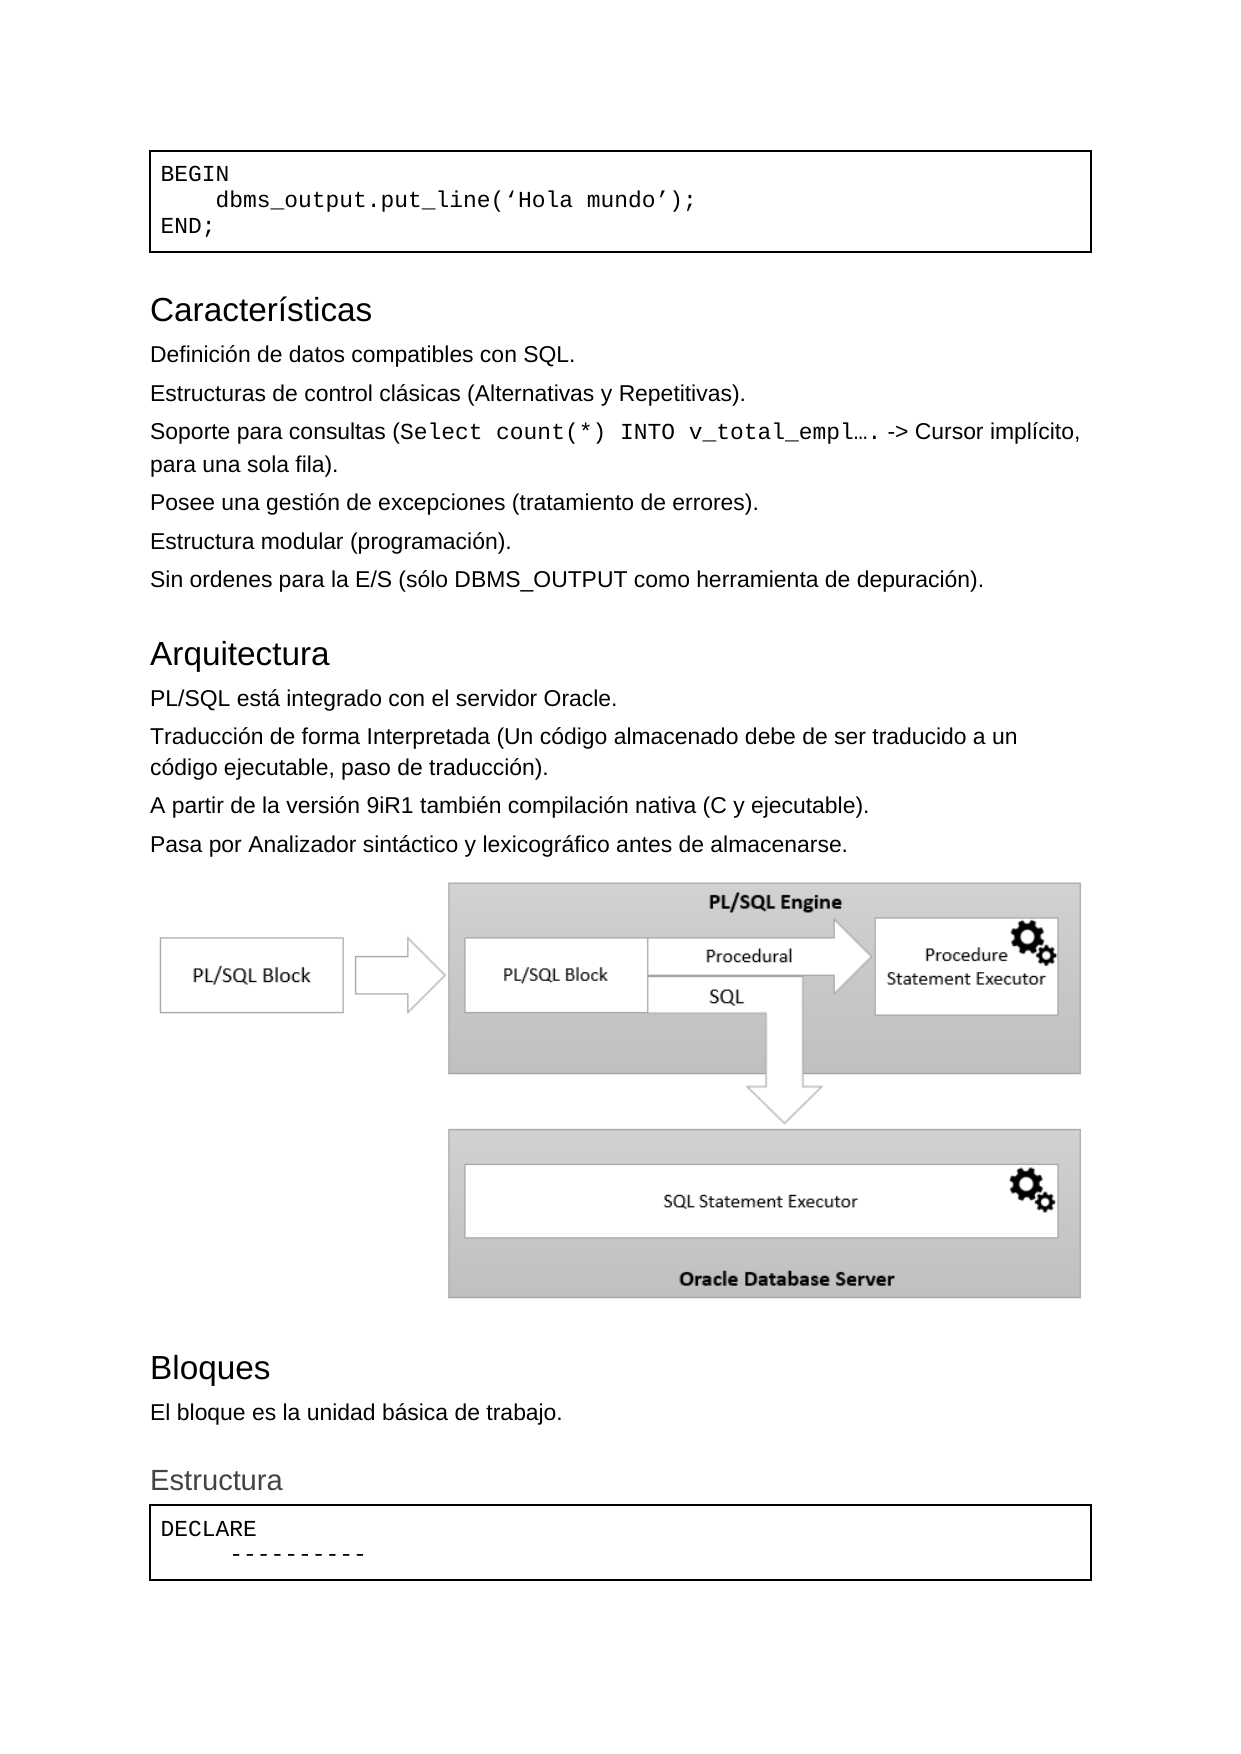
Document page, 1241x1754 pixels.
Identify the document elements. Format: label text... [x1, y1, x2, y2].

text Traducción de forma Interpretada (Un código almacenado debe de ser traducido a un código ejecutable, paso de traducción). [150, 723, 1090, 780]
subtitle Estructura [150, 1462, 1090, 1496]
text PL/SQL está integrado con el servidor Oracle. [150, 685, 1090, 711]
text Soporte para consultas (Select count(*) INTO v_total_empl…. -> Cursor implícito, para una sola fila). [150, 418, 1090, 477]
text Estructuras de control clásicas (Alternativas y Repetitivas). [150, 380, 1090, 406]
table_header BEGIN dbms_output.put_line(‘Hola mundo’); END; [151, 152, 1090, 251]
subtitle Bloques [150, 1348, 1090, 1386]
text Definición de datos compatibles con SQL. [150, 341, 1090, 368]
subtitle Características [150, 290, 1090, 329]
picture [150, 869, 1091, 1307]
table_header DECLARE [151, 1506, 1090, 1579]
text El bloque es la unidad básica de trabajo. [150, 1399, 1090, 1425]
text A partir de la versión 9iR1 también compilación nativa (C y ejecutable). [150, 792, 1090, 818]
text Sin ordenes para la E/S (sólo DBMS_OUTPUT como herramienta de depuración). [150, 566, 1090, 592]
subtitle Arquitectura [150, 634, 1090, 672]
text Posee una gestión de excepciones (tratamiento de errores). [150, 489, 1090, 515]
text Pasa por Analizador sintáctico y lexicográfico antes de almacenarse. [150, 831, 1090, 857]
text Estructura modular (programación). [150, 528, 1090, 554]
